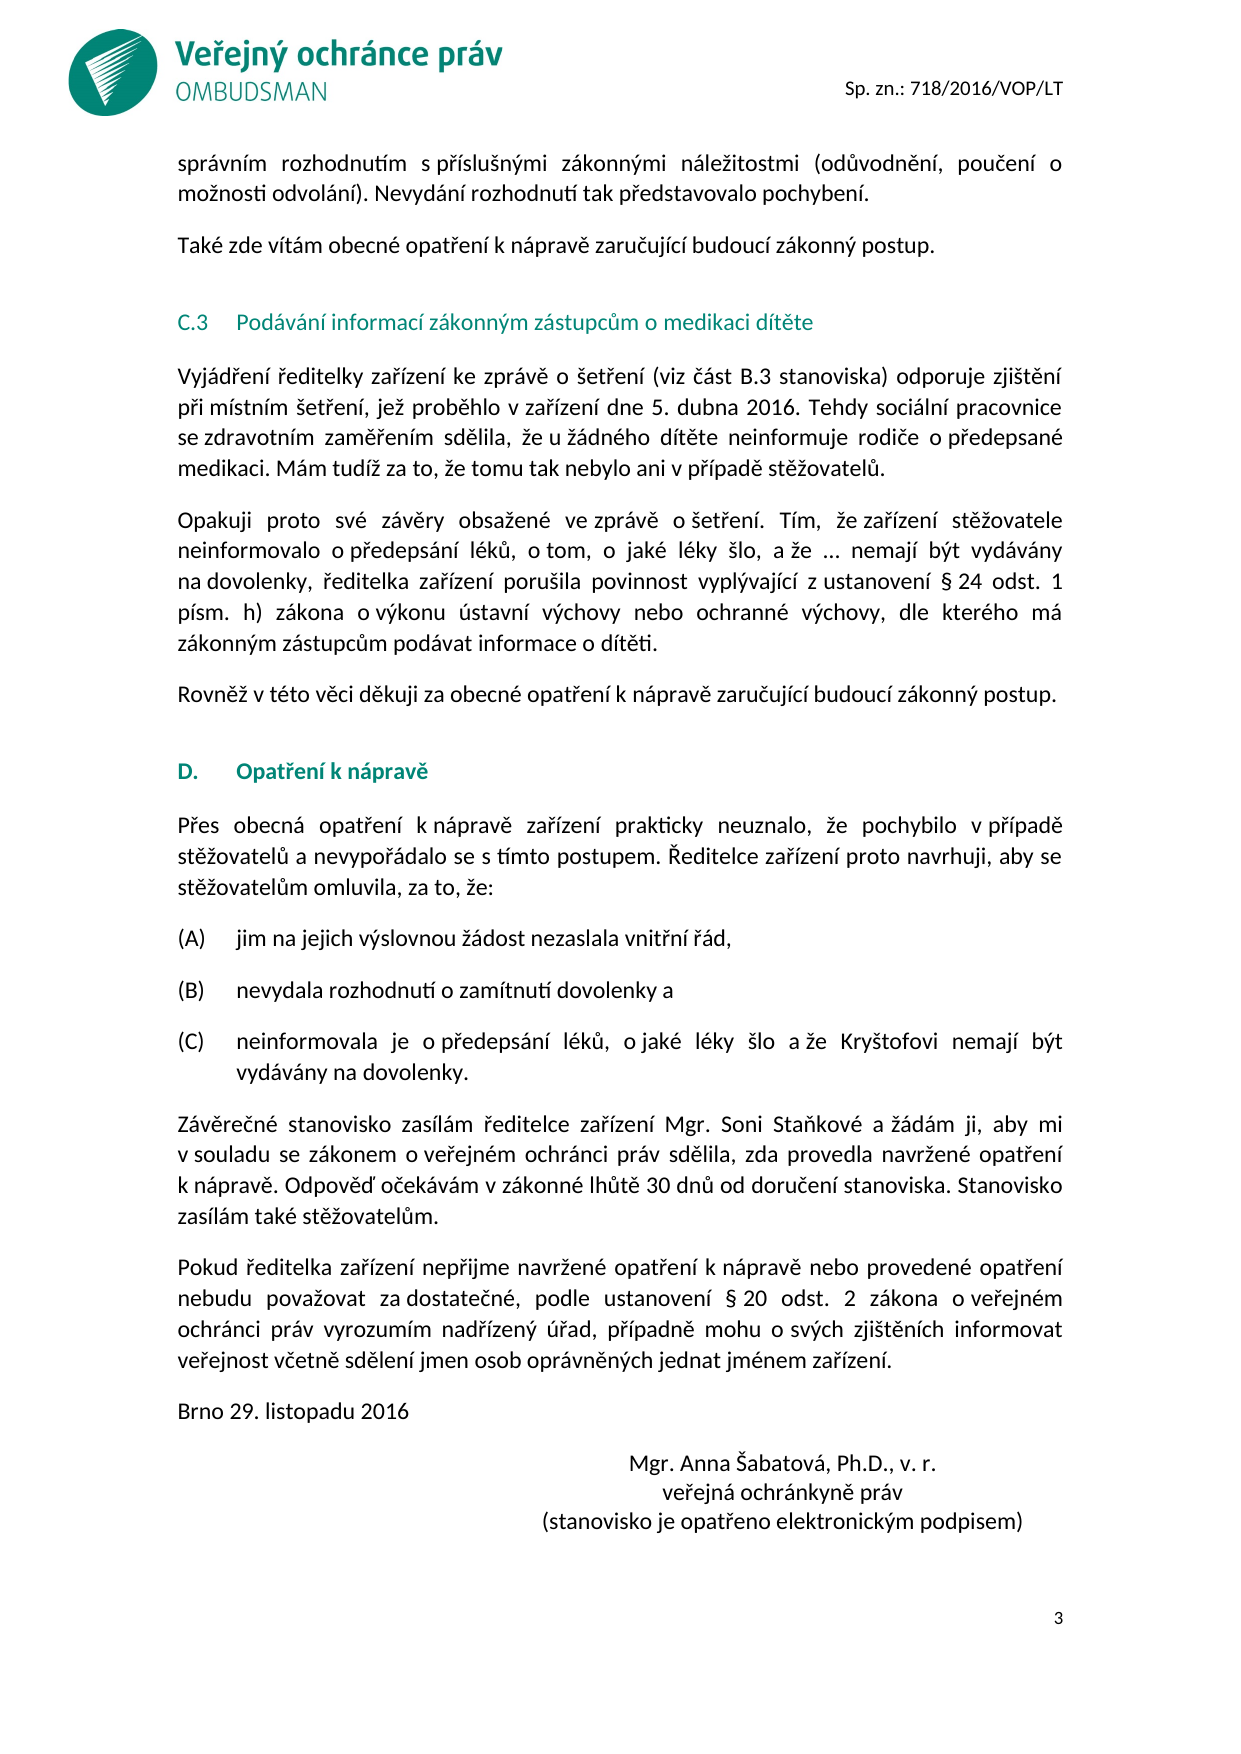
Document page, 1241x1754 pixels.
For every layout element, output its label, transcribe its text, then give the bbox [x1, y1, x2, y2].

text Rovněž v této věci děkuji za obecné opatření k nápravě zaručující budoucí zákonný postup. [177, 679, 1063, 708]
text Mgr. Anna Šabatová, Ph.D., v. r. [502, 1448, 1063, 1477]
text Závěrečné stanovisko zasílám ředitelce zařízení Mgr. Soni Staňkové a žádám ji, aby mi v souladu se zákonem o veřejném ochránci práv sdělila, zda provedla navržené opatření k nápravě. Odpověď očekávám v zákonné lhůtě 30 dnů od doručení stanoviska. Stanovisko zasílám také stěžovatelům. [177, 1109, 1063, 1230]
text Přes obecná opatření k nápravě zařízení prakticky neuznalo, že pochybilo v případě stěžovatelů a nevypořádalo se s tímto postupem. Ředitelce zařízení proto navrhuji, aby se stěžovatelům omluvila, za to, že: [177, 810, 1063, 901]
list jim na jejich výslovnou žádost nezaslala vnitřní řád, [177, 923, 1063, 953]
subtitle Podávání informací zákonným zástupcům o medikaci dítěte [177, 307, 1063, 336]
text Také zde vítám obecné opatření k nápravě zaručující budoucí zákonný postup. [177, 230, 1063, 259]
list nevydala rozhodnutí o zamítnutí dovolenky a [177, 975, 1063, 1004]
text Vyjádření ředitelky zařízení ke zprávě o šetření (viz část B.3 stanoviska) odporuje zjištění při místním šetření, jež proběhlo v zařízení dne 5. dubna 2016. Tehdy sociální pracovnice se zdravotním zaměřením sdělila, že u žádného dítěte neinformuje rodiče o předepsané medikaci. Mám tudíž za to, že tomu tak nebylo ani v případě stěžovatelů. [177, 361, 1063, 482]
text Pokud ředitelka zařízení nepřijme navržené opatření k nápravě nebo provedené opatření nebudu považovat za dostatečné, podle ustanovení § 20 odst. 2 zákona o veřejném ochránci práv vyrozumím nadřízený úřad, případně mohu o svých zjištěních informovat veřejnost včetně sdělení jmen osob oprávněných jednat jménem zařízení. [177, 1252, 1063, 1374]
subtitle Opatření k nápravě [177, 756, 1063, 785]
text Opakuji proto své závěry obsažené ve zprávě o šetření. Tím, že zařízení stěžovatele neinformovalo o předepsání léků, o tom, o jaké léky šlo, a že … nemají být vydávány na dovolenky, ředitelka zařízení porušila povinnost vyplývající z ustanovení § 24 odst. 1 písm. h) zákona o výkonu ústavní výchovy nebo ochranné výchovy, dle kterého má zákonným zástupcům podávat informace o dítěti. [177, 505, 1063, 657]
text správním rozhodnutím s příslušnými zákonnými náležitostmi (odůvodnění, poučení o možnosti odvolání). Nevydání rozhodnutí tak představovalo pochybení. [177, 148, 1063, 208]
text veřejná ochránkyně práv [502, 1477, 1063, 1506]
text (stanovisko je opatřeno elektronickým podpisem) [502, 1506, 1063, 1536]
text Brno 29. listopadu 2016 [177, 1396, 1063, 1426]
list neinformovala je o předepsání léků, o jaké léky šlo a že Kryštofovi nemají být vydávány na dovolenky. [177, 1026, 1063, 1086]
